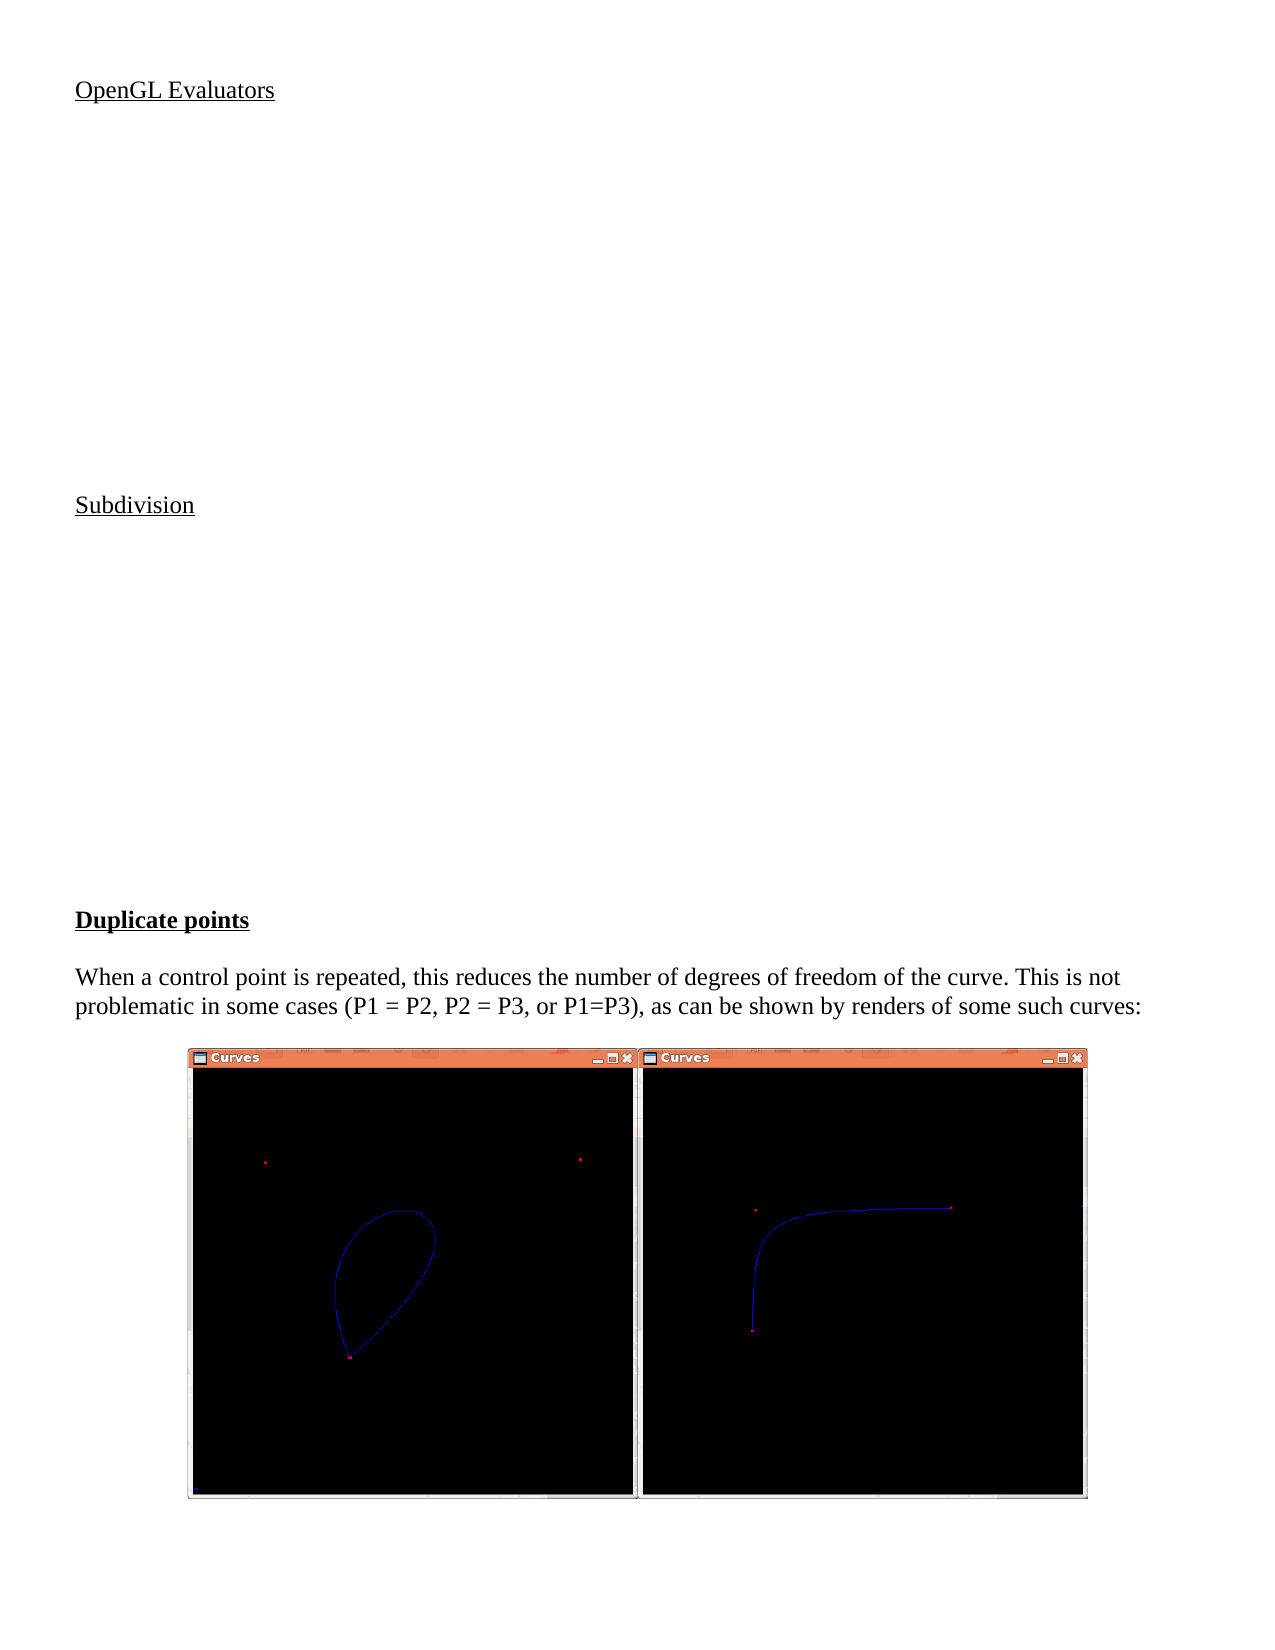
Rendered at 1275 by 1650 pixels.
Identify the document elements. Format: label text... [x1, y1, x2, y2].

text Duplicate points [75, 905, 1200, 933]
picture [187, 1048, 1088, 1499]
text OpenGL Evaluators [75, 75, 1200, 104]
text Subdivision [75, 490, 1200, 519]
text When a control point is repeated, this reduces the number of degrees of freedom of the curve. This is not problematic in some cases (P1 = P2, P2 = P3, or P1=P3), as can be shown by renders of some such curves: [75, 962, 1200, 1020]
